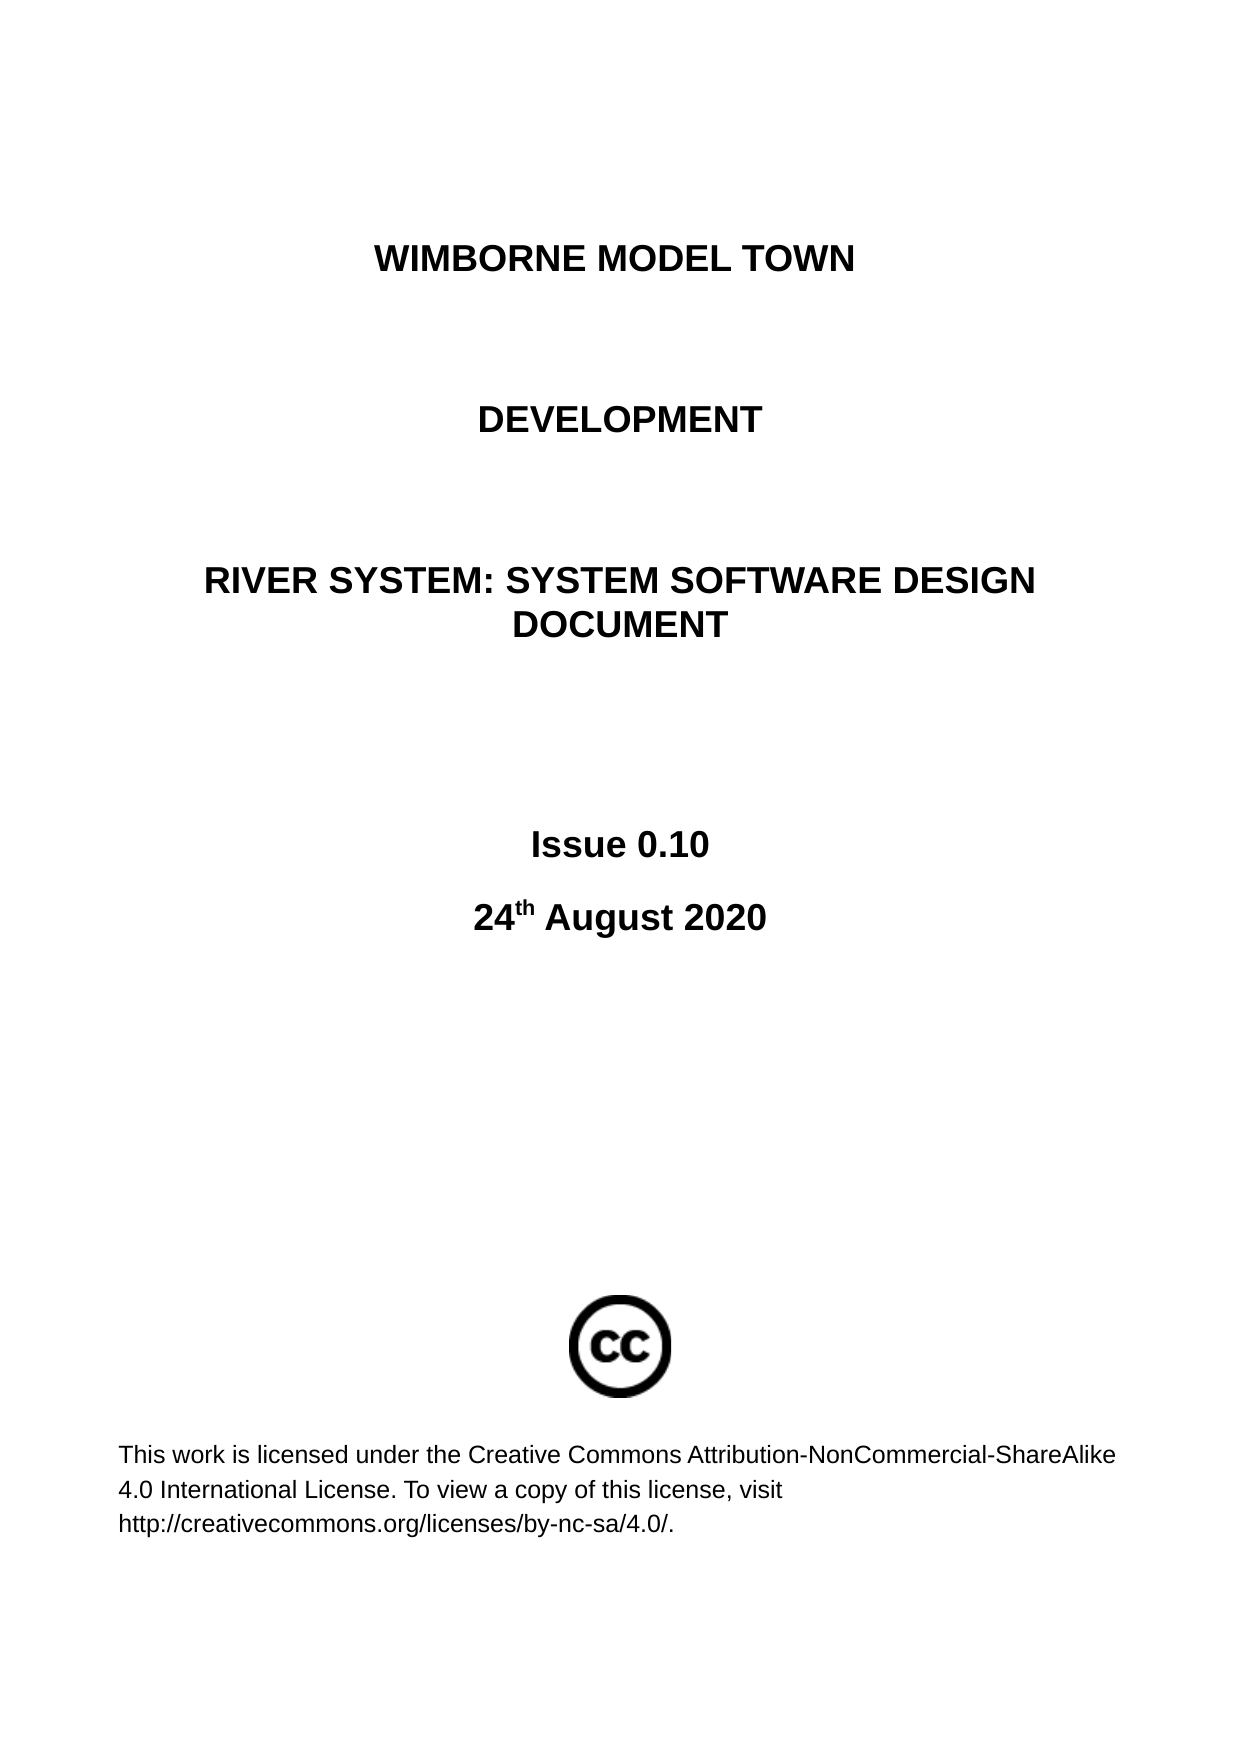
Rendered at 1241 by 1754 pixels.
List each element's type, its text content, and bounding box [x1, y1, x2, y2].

text This work is licensed under the Creative Commons Attribution-NonCommercial-ShareAlike 4.0 International License. To view a copy of this license, visit http://creativecommons.org/licenses/by-nc-sa/4.0/. [118, 1440, 1122, 1538]
text 24th August 2020 [118, 895, 1122, 938]
text Issue 0.10 [118, 822, 1122, 865]
text WIMBORNE MODEL TOWN [118, 236, 1122, 279]
text DEVELOPMENT [118, 397, 1122, 441]
text RIVER SYSTEM: SYSTEM SOFTWARE DESIGN DOCUMENT [118, 559, 1122, 645]
picture [569, 1295, 672, 1398]
